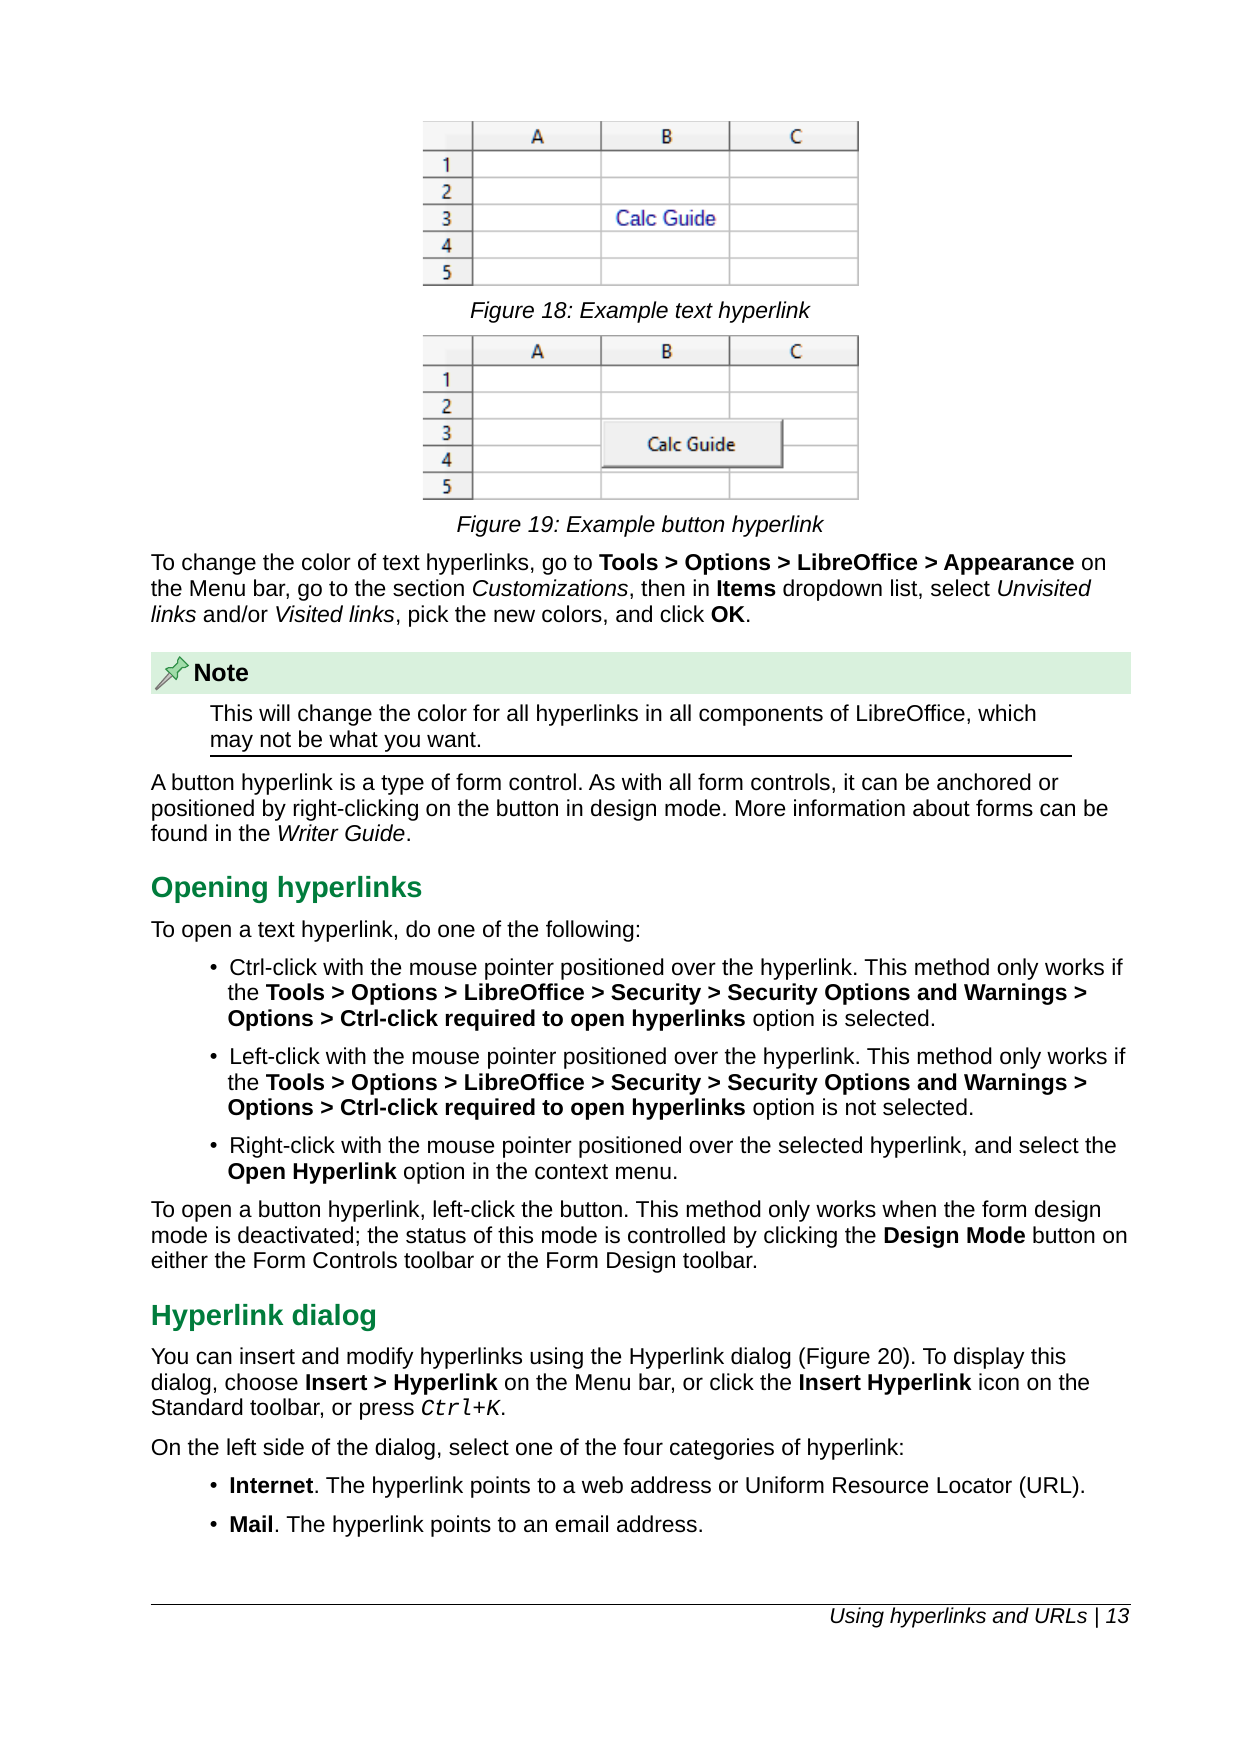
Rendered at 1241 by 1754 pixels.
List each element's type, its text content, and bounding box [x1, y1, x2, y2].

text You can insert and modify hyperlinks using the Hyperlink dialog (Figure 20). To display this dialog, choose Insert > Hyperlink on the Menu bar, or click the Insert Hyperlink icon on the Standard toolbar, or press Ctrl+K. [151, 1344, 1131, 1422]
text To open a button hyperlink, left-click the button. This method only works when the form design mode is deactivated; the status of this mode is controlled by clicking the Design Mode button on either the Form Controls toolbar or the Form Design toolbar. [151, 1197, 1131, 1274]
list Left-click with the mouse pointer positioned over the hyperlink. This method only works if the Tools > Options > LibreOffice > Security > Security Options and Warnings > Options > Ctrl-click required to open hyperlinks option is not selected. [209, 1044, 1131, 1121]
subtitle Opening hyperlinks [151, 871, 1131, 904]
subtitle Hyperlink dialog [151, 1299, 1131, 1331]
text Figure 19: Example button hyperlink [423, 512, 859, 538]
text This will change the color for all hyperlinks in all components of LibreOffice, which may not be what you want. [209, 701, 1072, 757]
picture [422, 335, 859, 500]
list Internet. The hyperlink points to a web address or Uniform Resource Locator (URL). [209, 1473, 1131, 1499]
text Figure 18: Example text hyperlink [423, 298, 859, 323]
subtitle Note [193, 652, 1131, 694]
list Mail. The hyperlink points to an email address. [209, 1511, 1131, 1537]
text A button hyperlink is a type of form control. As with all form controls, it can be anchored or positioned by right-clicking on the button in design mode. More information about forms can be found in the Writer Guide. [151, 770, 1131, 847]
picture [422, 121, 859, 286]
list On the left side of the dialog, select one of the four categories of hyperlink: [151, 1435, 1131, 1461]
list To open a text hyperlink, do one of the following: [151, 916, 1131, 942]
text To change the color of text hyperlinks, go to Tools > Options > LibreOffice > Appearance on the Menu bar, go to the section Customizations, then in Items dropdown list, select Unvisited links and/or Visited links, pick the new colors, and click OK. [151, 550, 1131, 627]
list Ctrl-click with the mouse pointer positioned over the hyperlink. This method only works if the Tools > Options > LibreOffice > Security > Security Options and Warnings > Options > Ctrl-click required to open hyperlinks option is selected. [209, 954, 1131, 1031]
list Right-click with the mouse pointer positioned over the selected hyperlink, and select the Open Hyperlink option in the context menu. [209, 1133, 1131, 1184]
